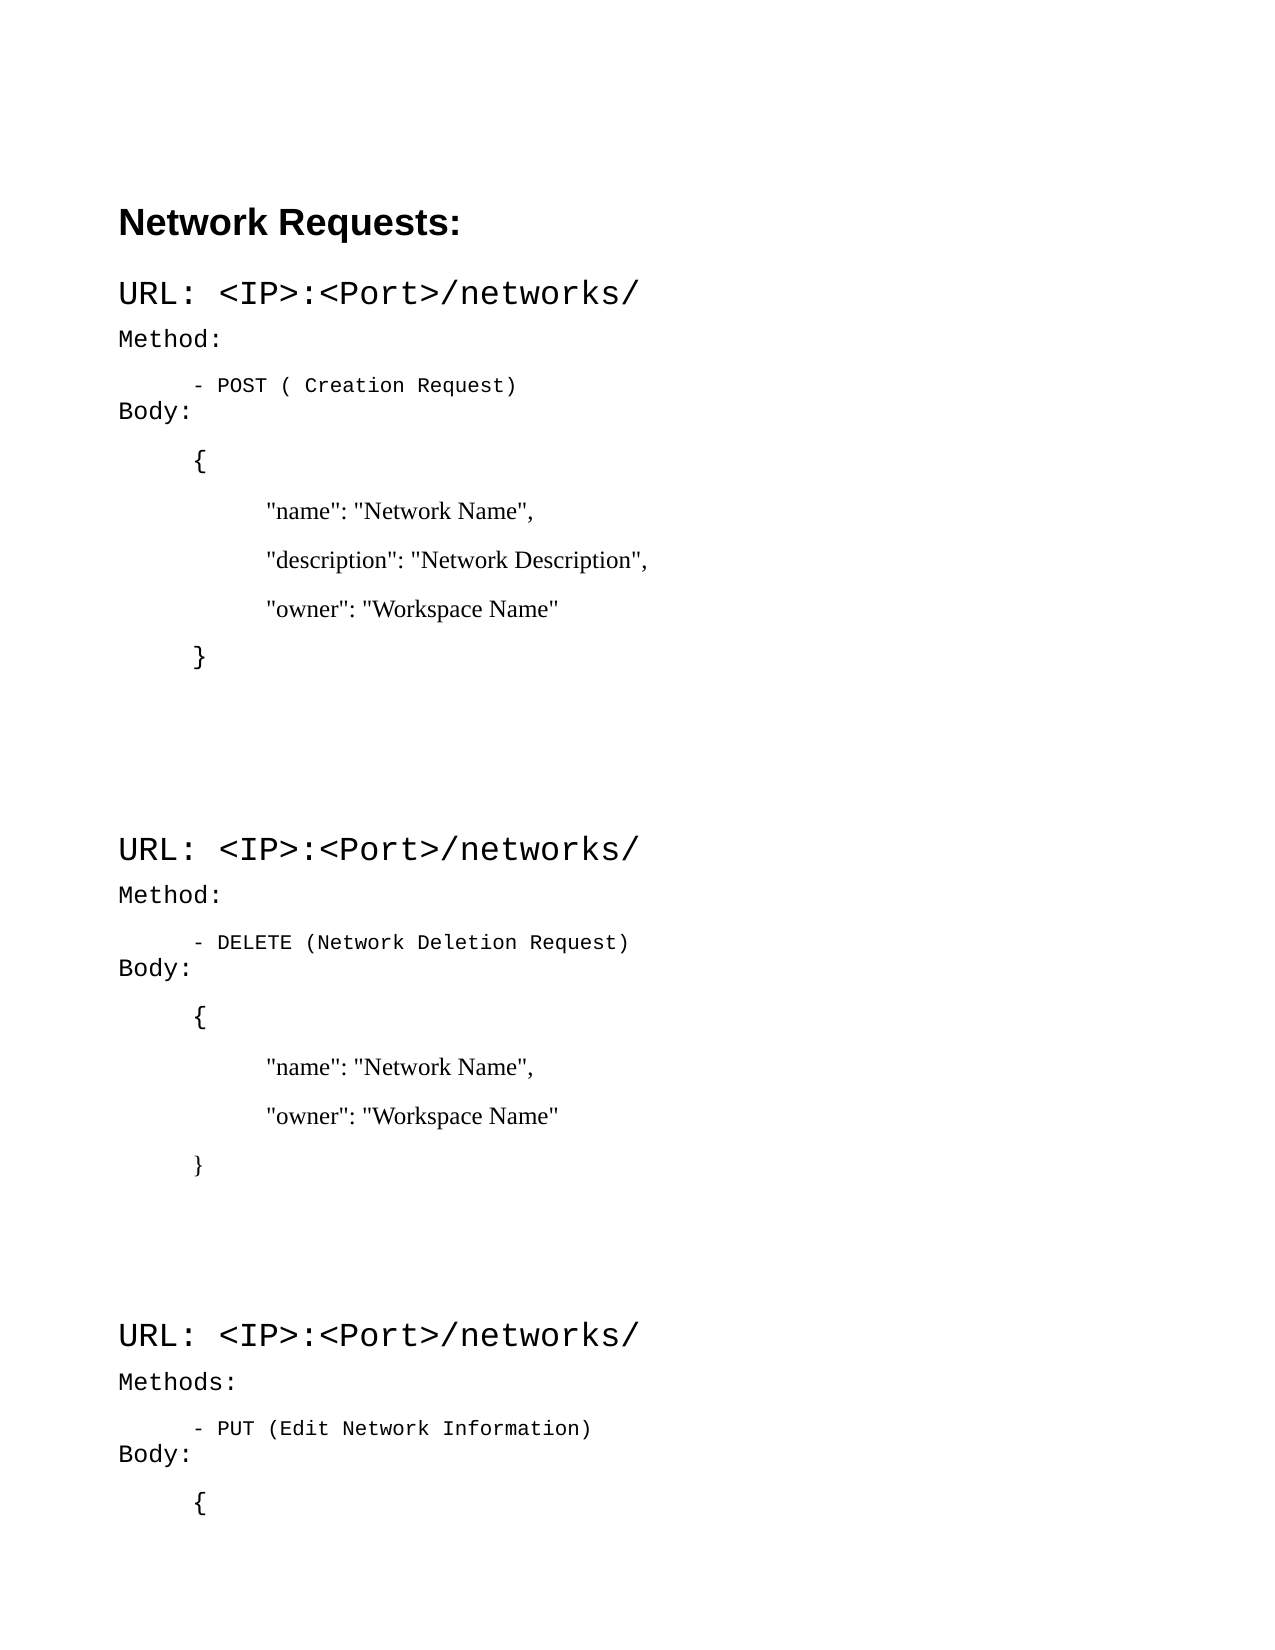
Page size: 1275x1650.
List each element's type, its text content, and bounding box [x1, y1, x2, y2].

text "name": "Network Name", [118, 1052, 1157, 1081]
subtitle URL: <IP>:<Port>/networks/ [118, 276, 1157, 314]
text } [118, 643, 1157, 672]
subtitle URL: <IP>:<Port>/networks/ [118, 1318, 1157, 1357]
text - DELETE (Network Deletion Request) [118, 932, 1157, 955]
text Method: [118, 883, 1157, 911]
text Body: [118, 399, 1157, 427]
text "owner": "Workspace Name" [118, 1101, 1157, 1130]
subtitle Network Requests: [118, 199, 1157, 243]
text } [118, 1151, 1157, 1179]
text Method: [118, 327, 1157, 355]
text Body: [118, 955, 1157, 984]
text - POST ( Creation Request) [118, 375, 1157, 399]
text "owner": "Workspace Name" [118, 594, 1157, 623]
text "description": "Network Description", [118, 545, 1157, 574]
text { [118, 1490, 1157, 1518]
text Body: [118, 1441, 1157, 1469]
text { [118, 1004, 1157, 1032]
text { [118, 447, 1157, 476]
text "name": "Network Name", [118, 496, 1157, 525]
subtitle URL: <IP>:<Port>/networks/ [118, 833, 1157, 871]
text - PUT (Edit Network Information) [118, 1418, 1157, 1441]
text Methods: [118, 1369, 1157, 1397]
